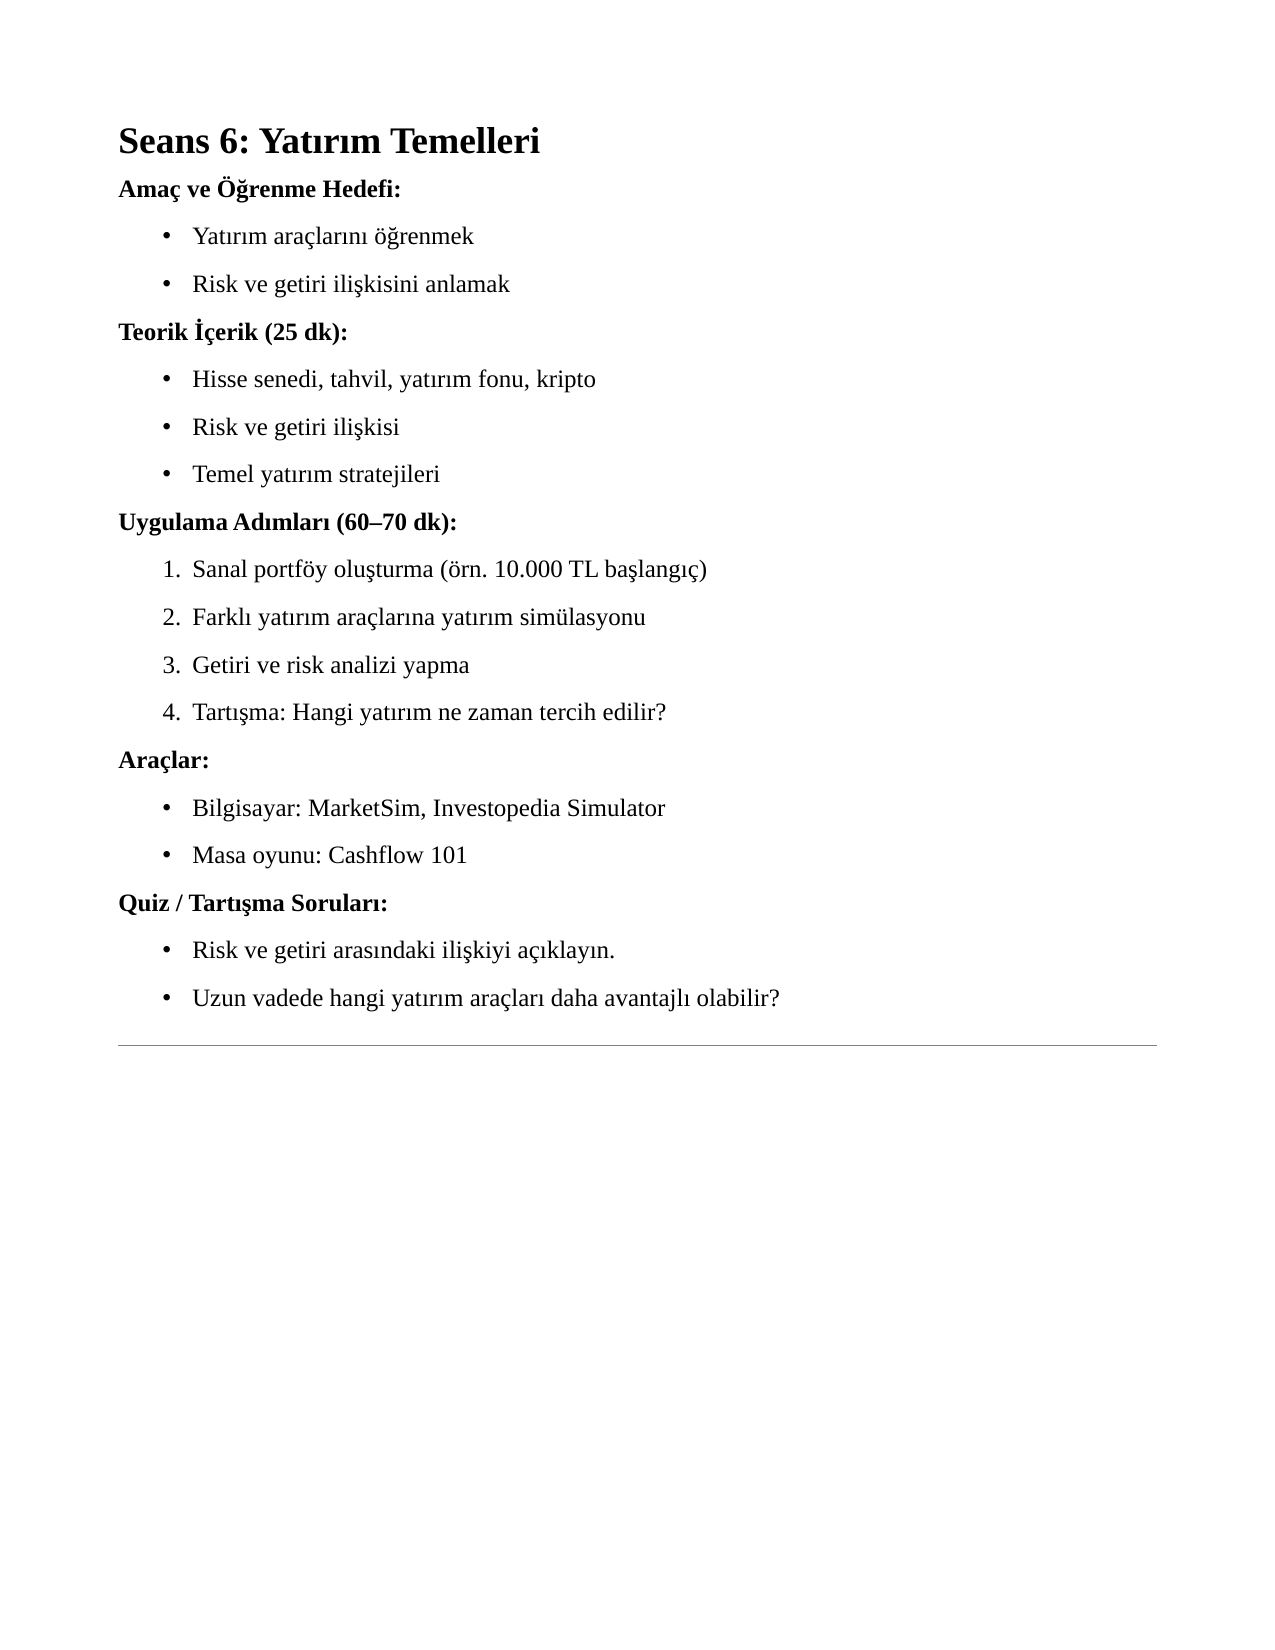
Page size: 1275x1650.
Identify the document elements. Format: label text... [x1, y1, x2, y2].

list Farklı yatırım araçlarına yatırım simülasyonu [162, 602, 1157, 631]
text Teorik İçerik (25 dk): [118, 317, 1157, 345]
list Uzun vadede hangi yatırım araçları daha avantajlı olabilir? [162, 983, 1157, 1012]
subtitle Seans 6: Yatırım Temelleri [118, 118, 1157, 161]
list Masa oyunu: Cashflow 101 [162, 840, 1157, 869]
list Risk ve getiri arasındaki ilişkiyi açıklayın. [162, 935, 1157, 964]
list Risk ve getiri ilişkisi [162, 412, 1157, 441]
list Bilgisayar: MarketSim, Investopedia Simulator [162, 793, 1157, 821]
list Temel yatırım stratejileri [162, 459, 1157, 488]
text Araçlar: [118, 745, 1157, 774]
list Risk ve getiri ilişkisini anlamak [162, 269, 1157, 298]
list Yatırım araçlarını öğrenmek [162, 221, 1157, 250]
text Quiz / Tartışma Soruları: [118, 888, 1157, 917]
list Tartışma: Hangi yatırım ne zaman tercih edilir? [162, 697, 1157, 726]
list Hisse senedi, tahvil, yatırım fonu, kripto [162, 364, 1157, 393]
text Amaç ve Öğrenme Hedefi: [118, 174, 1157, 202]
text Uygulama Adımları (60–70 dk): [118, 507, 1157, 536]
list Sanal portföy oluşturma (örn. 10.000 TL başlangıç) [162, 554, 1157, 583]
list Getiri ve risk analizi yapma [162, 650, 1157, 678]
